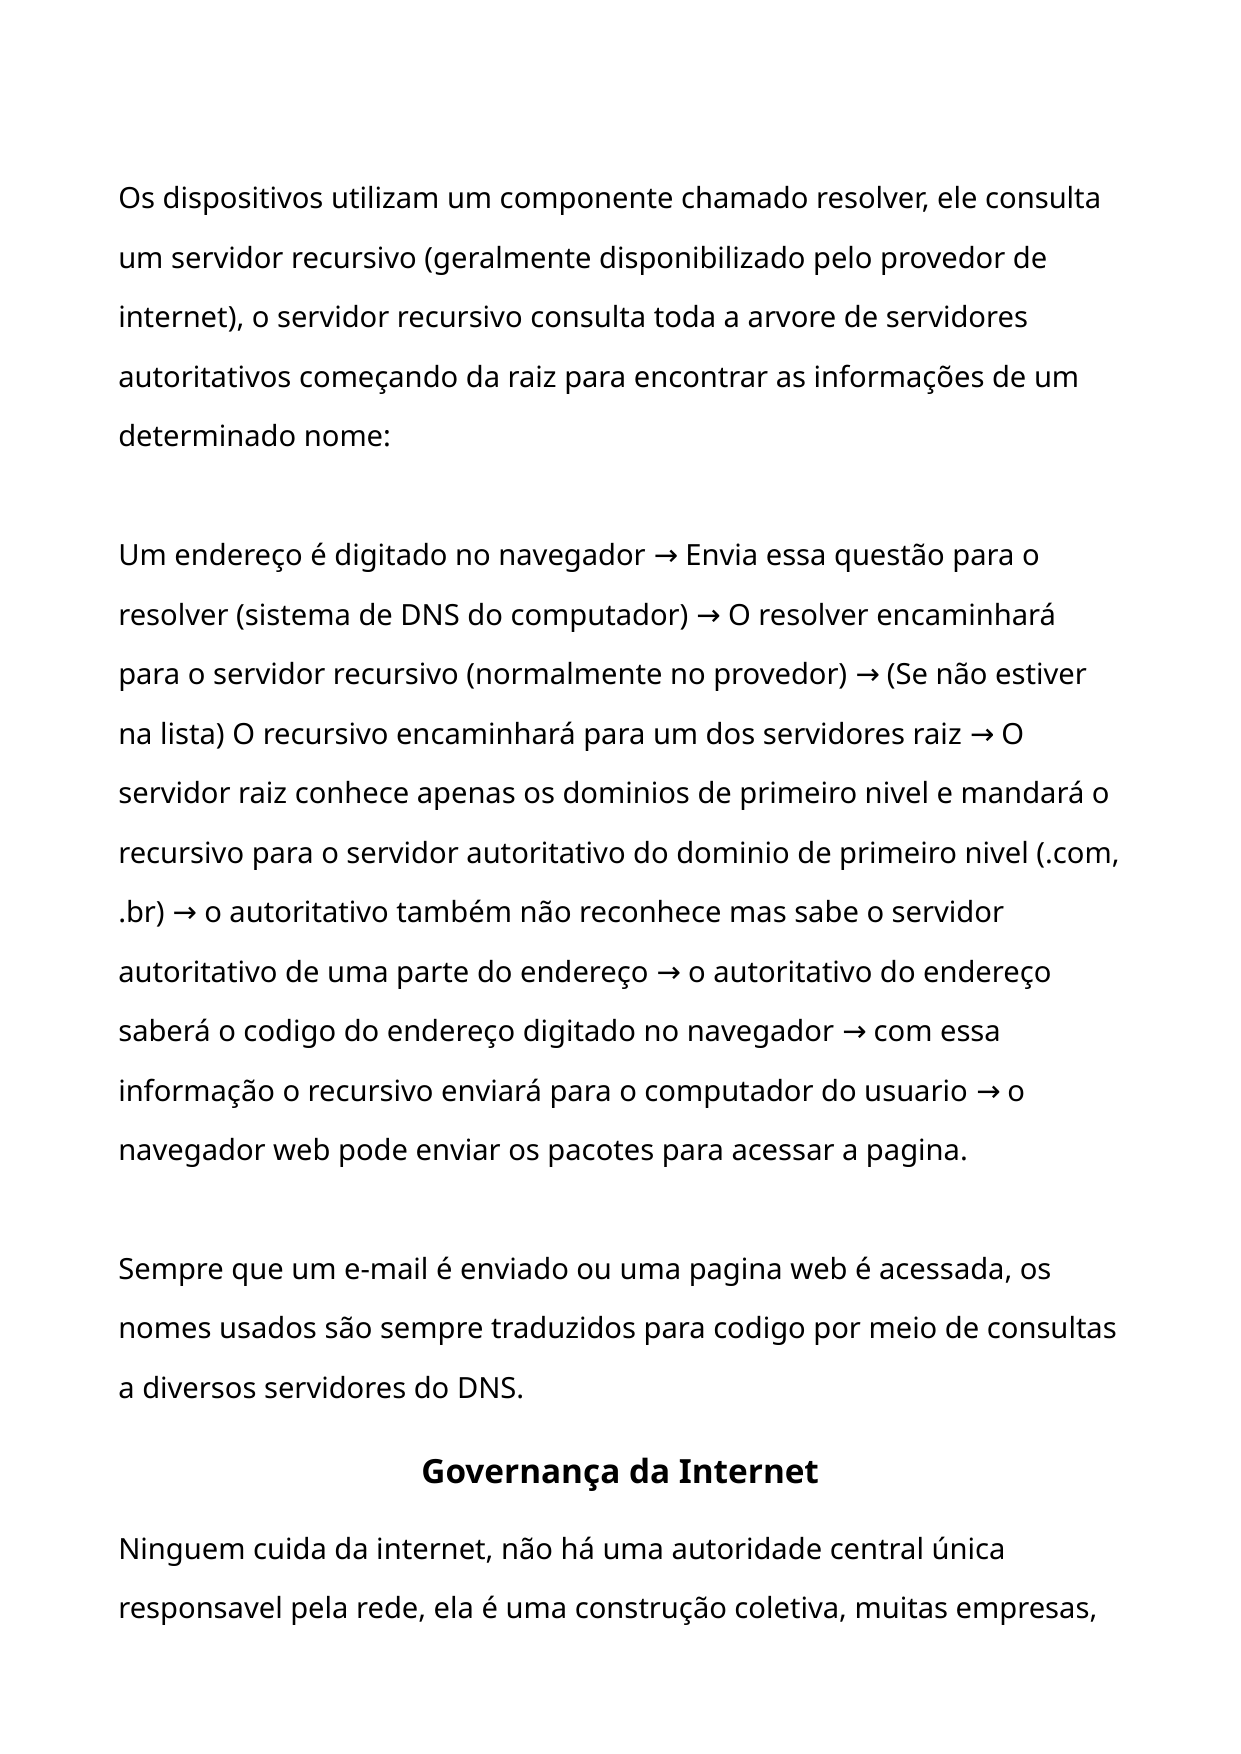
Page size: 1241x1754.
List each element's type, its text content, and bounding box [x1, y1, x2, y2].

text Ninguem cuida da internet, não há uma autoridade central única responsavel pela rede, ela é uma construção coletiva, muitas empresas, [118, 1528, 1122, 1627]
text Sempre que um e-mail é enviado ou uma pagina web é acessada, os nomes usados são sempre traduzidos para codigo por meio de consultas a diversos servidores do DNS. [118, 1248, 1122, 1407]
text Um endereço é digitado no navegador → Envia essa questão para o resolver (sistema de DNS do computador) → O resolver encaminhará para o servidor recursivo (normalmente no provedor) → (Se não estiver na lista) O recursivo encaminhará para um dos servidores raiz → O servidor raiz conhece apenas os dominios de primeiro nivel e mandará o recursivo para o servidor autoritativo do dominio de primeiro nivel (.com, .br) → o autoritativo também não reconhece mas sabe o servidor autoritativo de uma parte do endereço → o autoritativo do endereço saberá o codigo do endereço digitado no navegador → com essa informação o recursivo enviará para o computador do usuario → o navegador web pode enviar os pacotes para acessar a pagina. [118, 534, 1122, 1169]
subtitle Governança da Internet [118, 1447, 1122, 1493]
text Os dispositivos utilizam um componente chamado resolver, ele consulta um servidor recursivo (geralmente disponibilizado pelo provedor de internet), o servidor recursivo consulta toda a arvore de servidores autoritativos começando da raiz para encontrar as informações de um determinado nome: [118, 178, 1122, 455]
